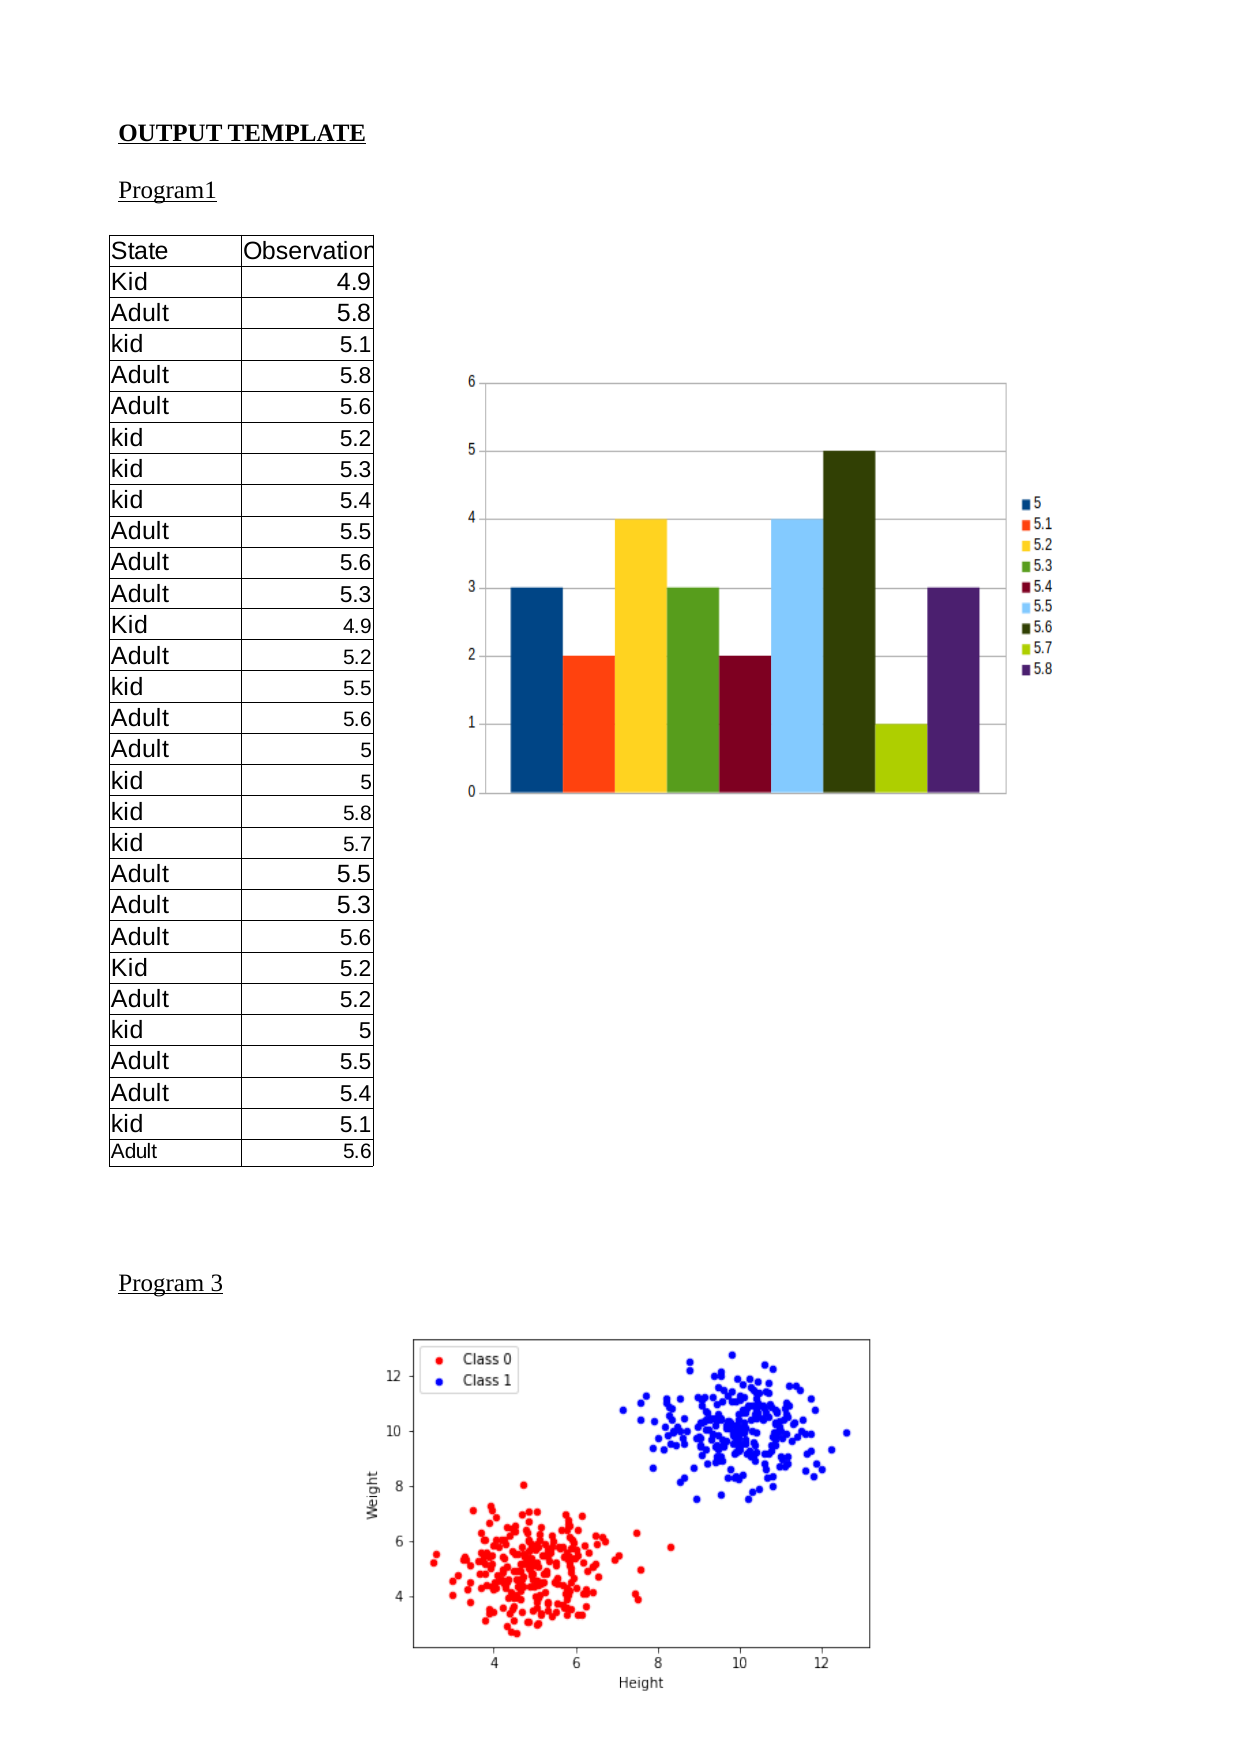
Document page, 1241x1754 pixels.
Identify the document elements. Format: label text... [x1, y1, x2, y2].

picture [357, 1325, 883, 1701]
text Program 3 [118, 1268, 1122, 1297]
text OUTPUT TEMPLATE [118, 118, 1122, 147]
picture [456, 366, 1065, 810]
text Program1 [118, 176, 1122, 204]
